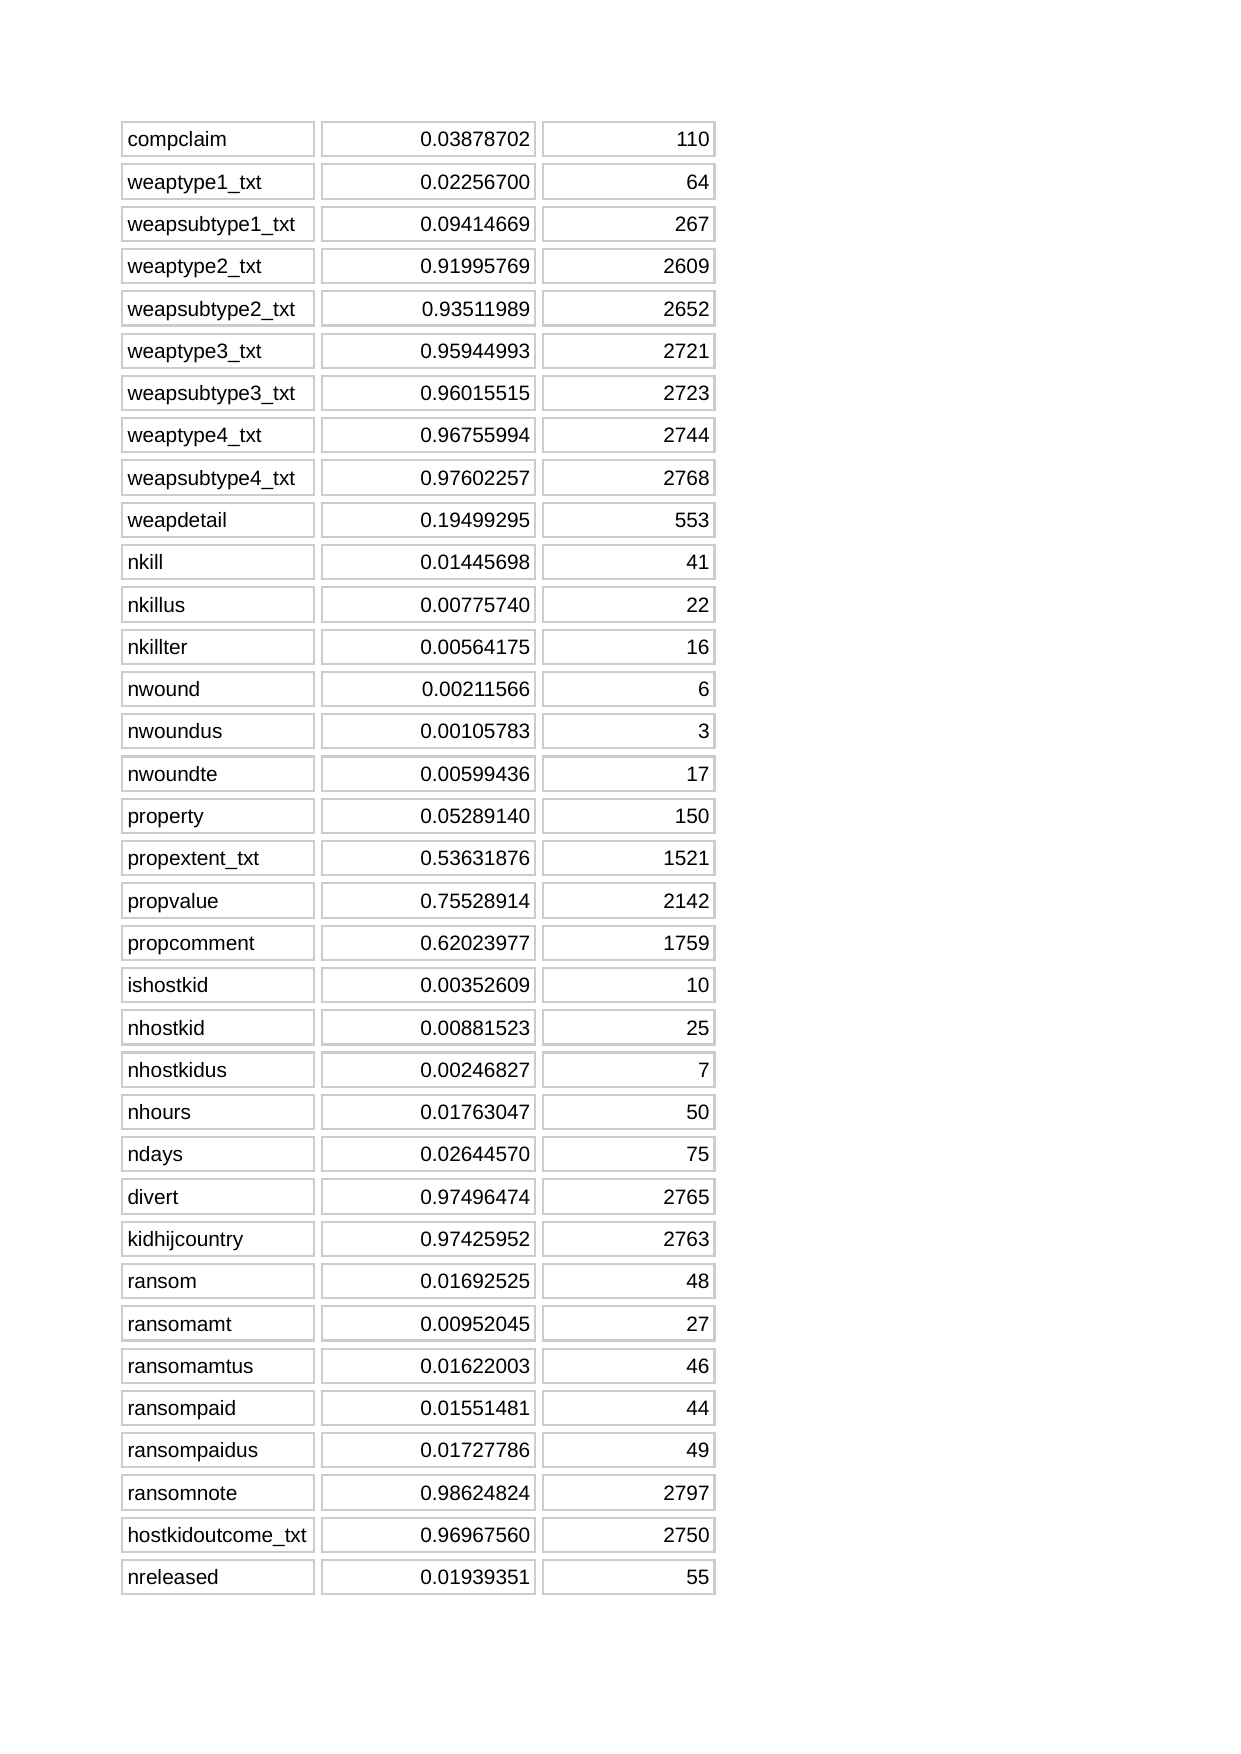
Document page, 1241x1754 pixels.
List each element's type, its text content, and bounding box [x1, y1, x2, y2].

table_cell property [118, 795, 318, 837]
table_cell 0.01939351 [318, 1556, 539, 1598]
table_cell ransomamt [118, 1302, 318, 1344]
table_cell 0.00246827 [318, 1049, 539, 1091]
table_cell 0.01551481 [318, 1387, 539, 1429]
table_cell 10 [539, 964, 718, 1006]
table_cell nkillter [118, 626, 318, 668]
table_cell 0.00952045 [318, 1302, 539, 1344]
table_cell weaptype4_txt [118, 414, 318, 456]
table_cell 0.01445698 [318, 541, 539, 583]
table_cell 0.96015515 [318, 372, 539, 414]
table_cell 64 [539, 160, 718, 203]
table_cell 0.00352609 [318, 964, 539, 1006]
table_cell 0.05289140 [318, 795, 539, 837]
table_cell 0.93511989 [318, 287, 539, 329]
table_cell 0.00211566 [318, 668, 539, 710]
table_cell ransomnote [118, 1471, 318, 1514]
table_cell 46 [539, 1345, 718, 1387]
table_cell 0.96755994 [318, 414, 539, 456]
table_cell 0.00105783 [318, 710, 539, 752]
table_cell 2765 [539, 1175, 718, 1218]
table_cell 41 [539, 541, 718, 583]
table_cell 0.97602257 [318, 456, 539, 499]
table_cell 44 [539, 1387, 718, 1429]
table_cell nhostkid [118, 1006, 318, 1048]
table_cell 2652 [539, 287, 718, 329]
table_cell 6 [539, 668, 718, 710]
table_cell propcomment [118, 922, 318, 964]
table_cell ndays [118, 1133, 318, 1175]
table_cell 0.97496474 [318, 1175, 539, 1218]
table_cell propvalue [118, 879, 318, 922]
table_cell 0.00881523 [318, 1006, 539, 1048]
table_cell 55 [539, 1556, 718, 1598]
table_cell nwoundte [118, 753, 318, 795]
table_cell nreleased [118, 1556, 318, 1598]
table_cell propextent_txt [118, 837, 318, 879]
table_cell 2142 [539, 879, 718, 922]
table_cell ishostkid [118, 964, 318, 1006]
table_cell 0.91995769 [318, 245, 539, 287]
table_cell 0.97425952 [318, 1218, 539, 1260]
table_cell 2797 [539, 1471, 718, 1514]
table_cell 2763 [539, 1218, 718, 1260]
table_cell 27 [539, 1302, 718, 1344]
table_cell 2723 [539, 372, 718, 414]
table_cell 150 [539, 795, 718, 837]
table_cell 2609 [539, 245, 718, 287]
table_cell 0.19499295 [318, 499, 539, 541]
table_cell 22 [539, 583, 718, 626]
table_cell weapsubtype2_txt [118, 287, 318, 329]
table_cell kidhijcountry [118, 1218, 318, 1260]
table_cell 2768 [539, 456, 718, 499]
table_cell weaptype2_txt [118, 245, 318, 287]
table_cell ransompaidus [118, 1429, 318, 1471]
table_cell 0.01622003 [318, 1345, 539, 1387]
table_cell weaptype1_txt [118, 160, 318, 203]
table_cell 0.01692525 [318, 1260, 539, 1302]
table_cell nhostkidus [118, 1049, 318, 1091]
table_cell 0.62023977 [318, 922, 539, 964]
table_cell nkill [118, 541, 318, 583]
table_cell 110 [539, 118, 718, 160]
table_cell 2750 [539, 1514, 718, 1556]
table_cell 7 [539, 1049, 718, 1091]
table_cell 1759 [539, 922, 718, 964]
table_cell 0.09414669 [318, 203, 539, 245]
table_cell 0.75528914 [318, 879, 539, 922]
table_cell 48 [539, 1260, 718, 1302]
table_cell weaptype3_txt [118, 330, 318, 372]
table_cell 75 [539, 1133, 718, 1175]
table_cell nwoundus [118, 710, 318, 752]
table_cell ransomamtus [118, 1345, 318, 1387]
table_cell 17 [539, 753, 718, 795]
table_cell 0.00599436 [318, 753, 539, 795]
table_cell 0.00564175 [318, 626, 539, 668]
table_cell 25 [539, 1006, 718, 1048]
table_cell 49 [539, 1429, 718, 1471]
table_cell ransom [118, 1260, 318, 1302]
table_cell 0.53631876 [318, 837, 539, 879]
table_cell 0.02644570 [318, 1133, 539, 1175]
table_cell 0.00775740 [318, 583, 539, 626]
table_cell 0.98624824 [318, 1471, 539, 1514]
table_cell 2721 [539, 330, 718, 372]
table_cell 0.01727786 [318, 1429, 539, 1471]
table_cell 1521 [539, 837, 718, 879]
table_cell 0.03878702 [318, 118, 539, 160]
table_cell hostkidoutcome_txt [118, 1514, 318, 1556]
table_cell 16 [539, 626, 718, 668]
table_cell 0.01763047 [318, 1091, 539, 1133]
table_cell nhours [118, 1091, 318, 1133]
table_cell nwound [118, 668, 318, 710]
table_cell ransompaid [118, 1387, 318, 1429]
table_cell 553 [539, 499, 718, 541]
table_cell 0.96967560 [318, 1514, 539, 1556]
table_cell nkillus [118, 583, 318, 626]
table_cell 50 [539, 1091, 718, 1133]
table_cell 3 [539, 710, 718, 752]
table_cell weapsubtype4_txt [118, 456, 318, 499]
table_cell 0.95944993 [318, 330, 539, 372]
table_cell 267 [539, 203, 718, 245]
table_cell 0.02256700 [318, 160, 539, 203]
table_cell divert [118, 1175, 318, 1218]
table_cell compclaim [118, 118, 318, 160]
table_cell weapsubtype1_txt [118, 203, 318, 245]
table_cell weapsubtype3_txt [118, 372, 318, 414]
table_cell weapdetail [118, 499, 318, 541]
table_cell 2744 [539, 414, 718, 456]
